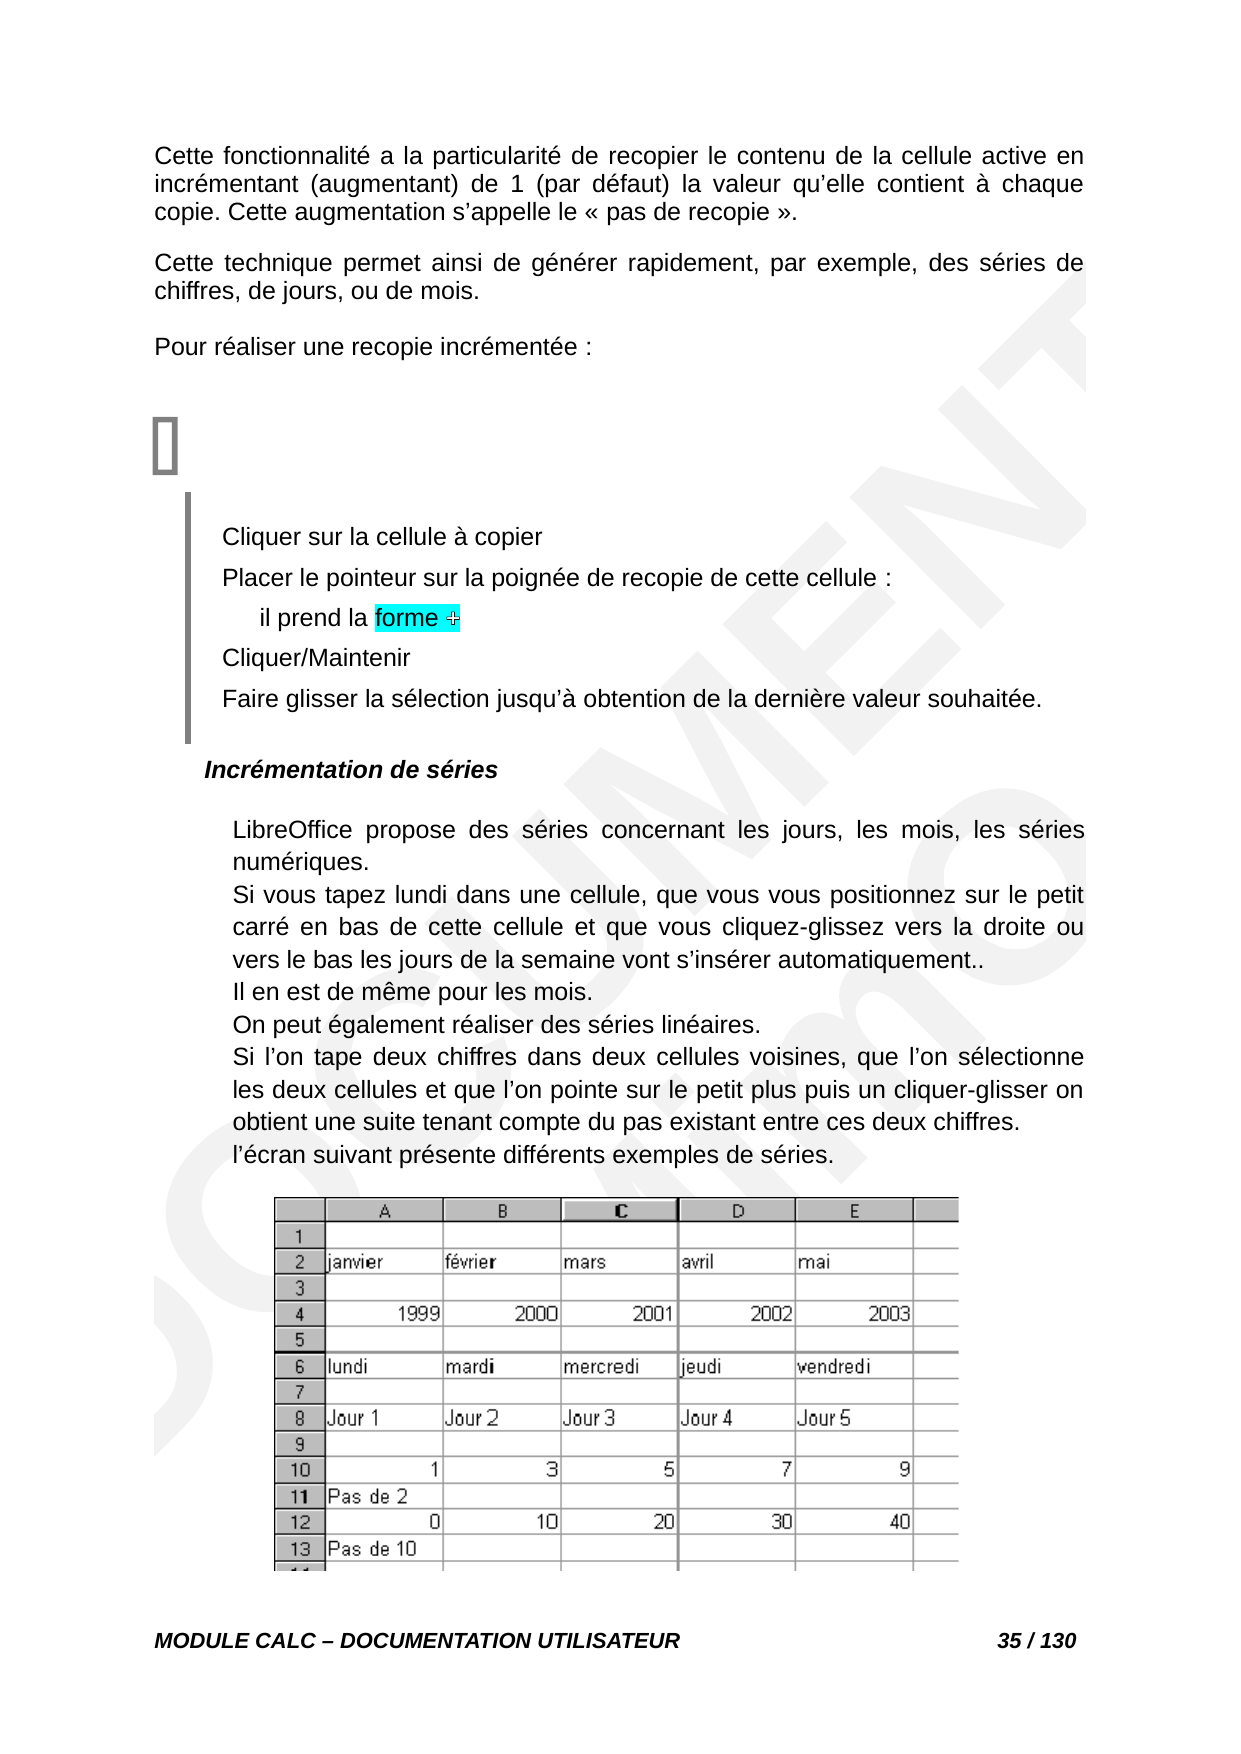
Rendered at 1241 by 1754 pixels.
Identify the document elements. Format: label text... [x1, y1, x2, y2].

text Pour réaliser une recopie incrémentée : [154, 333, 1086, 361]
subtitle Incrémentation de séries [204, 756, 1086, 784]
text il prend la forme + [191, 572, 1086, 613]
text Si vous tapez lundi dans une cellule, que vous vous positionnez sur le petit carré en bas de cette cellule et que vous cliquez-glissez vers la droite ou vers le bas les jours de la semaine vont s’insérer automatiquement.. [232, 877, 1086, 974]
text Cliquer sur la cellule à copier [191, 492, 1086, 532]
text Si l’on tape deux chiffres dans deux cellules voisines, que l’on sélectionne les deux cellules et que l’on pointe sur le petit plus puis un cliquer-glisser on obtient une suite tenant compte du pas existant entre ces deux chiffres. [232, 1039, 1086, 1137]
text Faire glisser la sélection jusqu’à obtention de la dernière valeur souhaitée. [191, 653, 1086, 744]
text Cliquer/Maintenir [191, 613, 1086, 653]
text Cette technique permet ainsi de générer rapidement, par exemple, des séries de chiffres, de jours, ou de mois. [154, 249, 1086, 305]
text Il en est de même pour les mois. [232, 974, 1086, 1007]
text On peut également réaliser des séries linéaires. [232, 1007, 1086, 1039]
text 8 [151, 389, 1086, 492]
text Placer le pointeur sur la poignée de recopie de cette cellule : [191, 532, 1086, 572]
text LibreOffice propose des séries concernant les jours, les mois, les séries numériques. [232, 812, 1086, 877]
text l’écran suivant présente différents exemples de séries. [232, 1137, 1086, 1169]
text Cette fonctionnalité a la particularité de recopier le contenu de la cellule active en incrémentant (augmentant) de 1 (par défaut) la valeur qu’elle contient à chaque copie. Cette augmentation s’appelle le « pas de recopie ». [154, 142, 1086, 226]
picture [274, 1197, 959, 1571]
